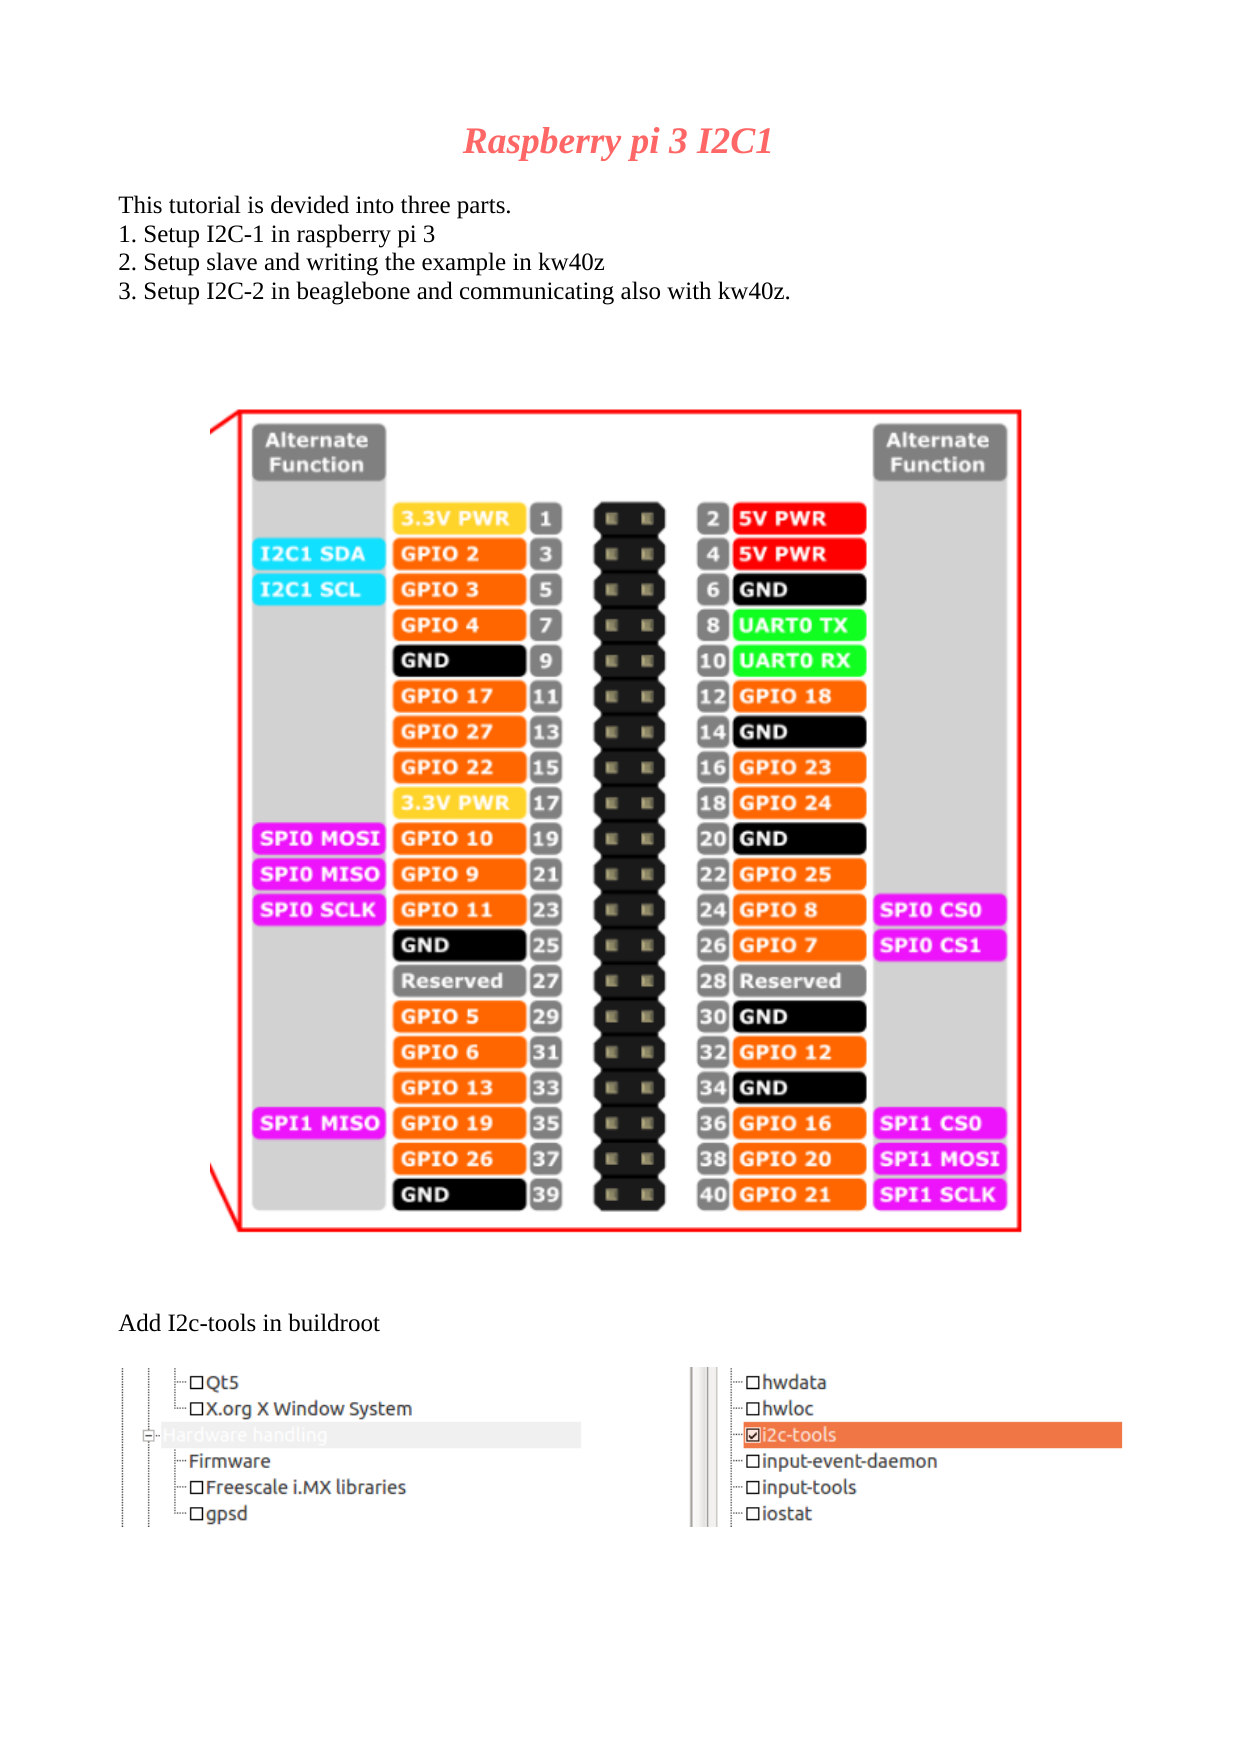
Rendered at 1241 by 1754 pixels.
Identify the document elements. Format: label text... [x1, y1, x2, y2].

text 2. Setup slave and writing the example in kw40z [118, 247, 1122, 276]
text 3. Setup I2C-2 in beaglebone and communicating also with kw40z. [118, 276, 1122, 305]
picture [118, 1367, 1123, 1527]
picture [210, 391, 1031, 1251]
text 1. Setup I2C-1 in raspberry pi 3 [118, 219, 1122, 247]
text This tutorial is devided into three parts. [118, 190, 1122, 219]
text Raspberry pi 3 I2C1 [118, 118, 1122, 161]
text Add I2c-tools in buildroot [118, 1308, 1122, 1337]
